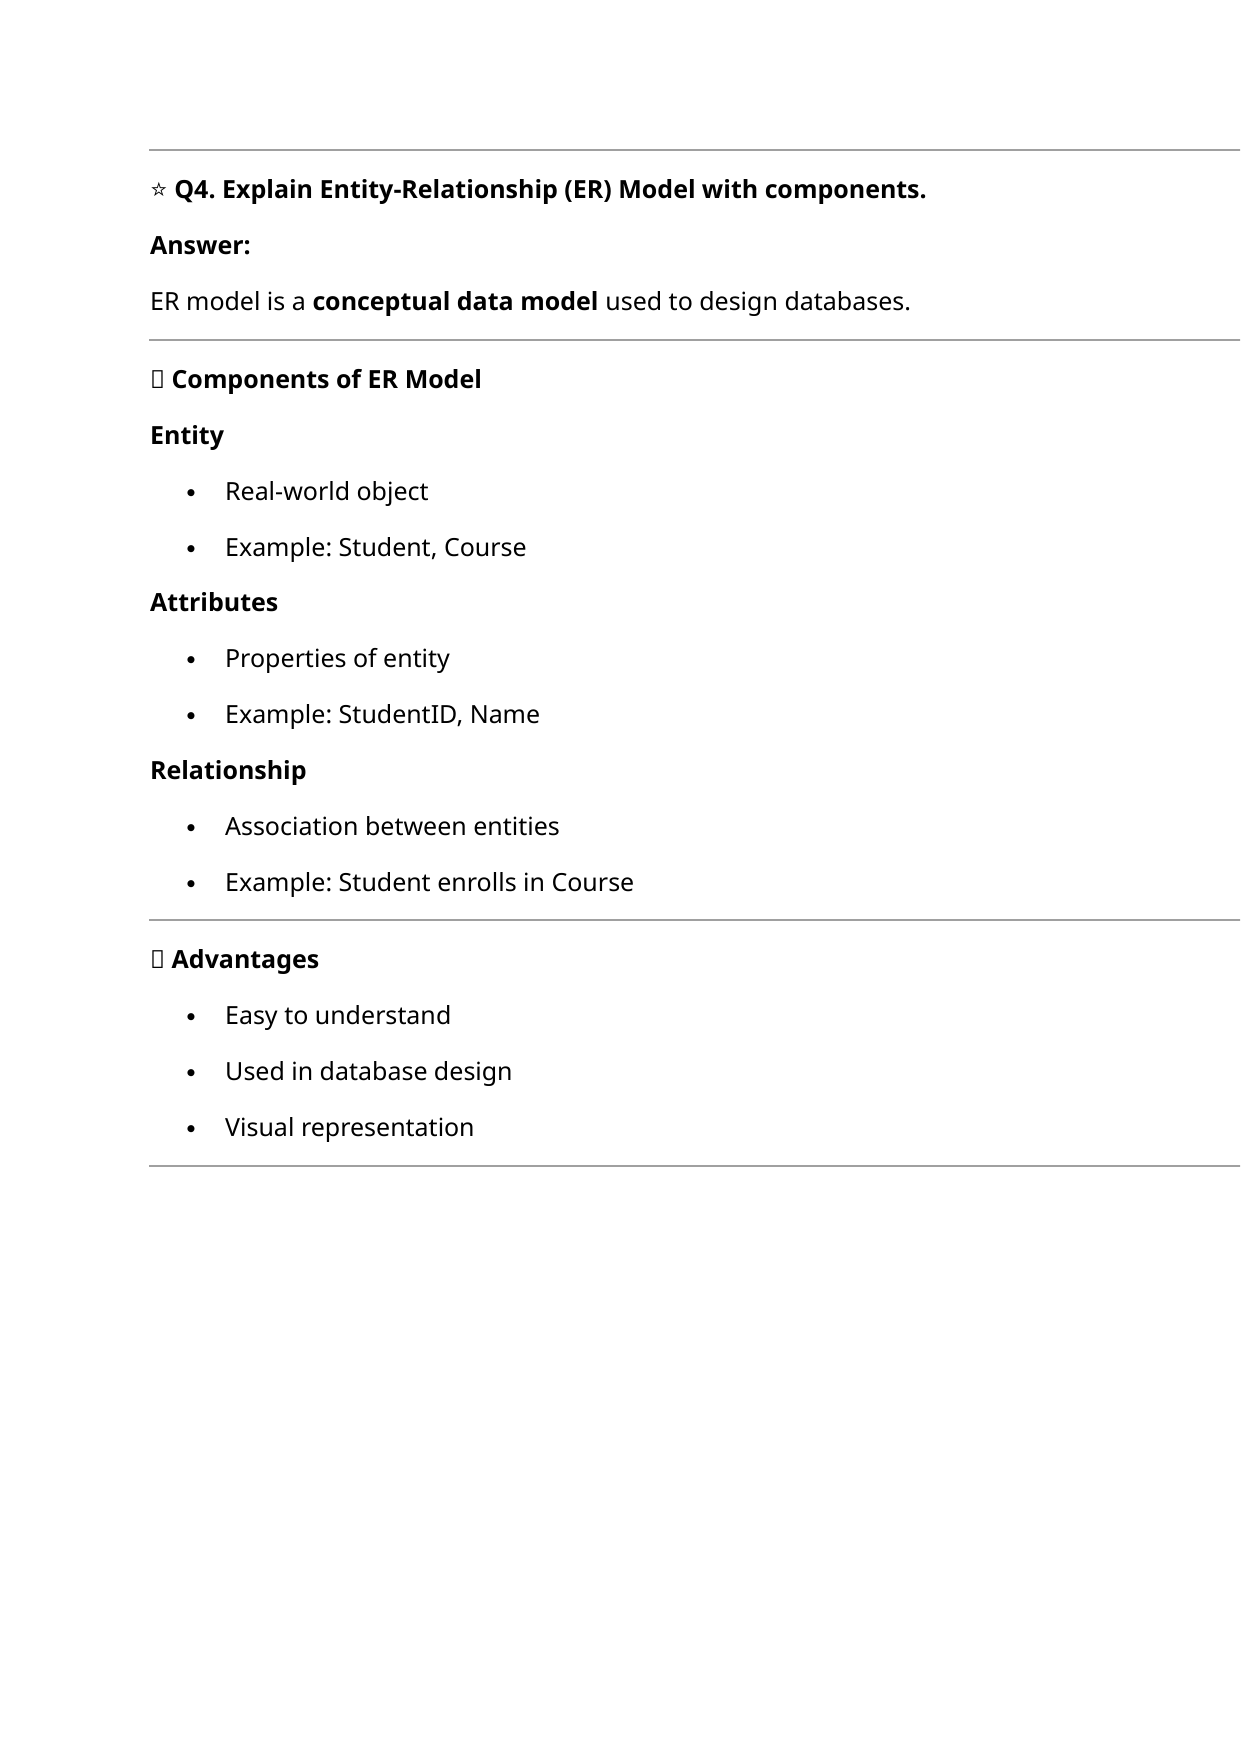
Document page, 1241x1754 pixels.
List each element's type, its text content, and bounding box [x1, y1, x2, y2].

text 🔹 Components of ER Model [150, 362, 1090, 396]
text Answer: [150, 228, 1090, 262]
list Visual representation [187, 1109, 1090, 1144]
text Entity [150, 417, 1090, 452]
list Example: StudentID, Name [187, 697, 1090, 731]
list Properties of entity [187, 641, 1090, 675]
list Easy to understand [187, 998, 1090, 1032]
list Association between entities [187, 808, 1090, 842]
text 🔹 Advantages [150, 942, 1090, 976]
list Example: Student enrolls in Course [187, 864, 1090, 898]
text Attributes [150, 585, 1090, 619]
text ER model is a conceptual data model used to design databases. [150, 284, 1090, 318]
list Used in database design [187, 1054, 1090, 1088]
list Example: Student, Course [187, 529, 1090, 563]
text Relationship [150, 752, 1090, 787]
list Real-world object [187, 473, 1090, 507]
text ⭐ Q4. Explain Entity-Relationship (ER) Model with components. [150, 172, 1090, 206]
